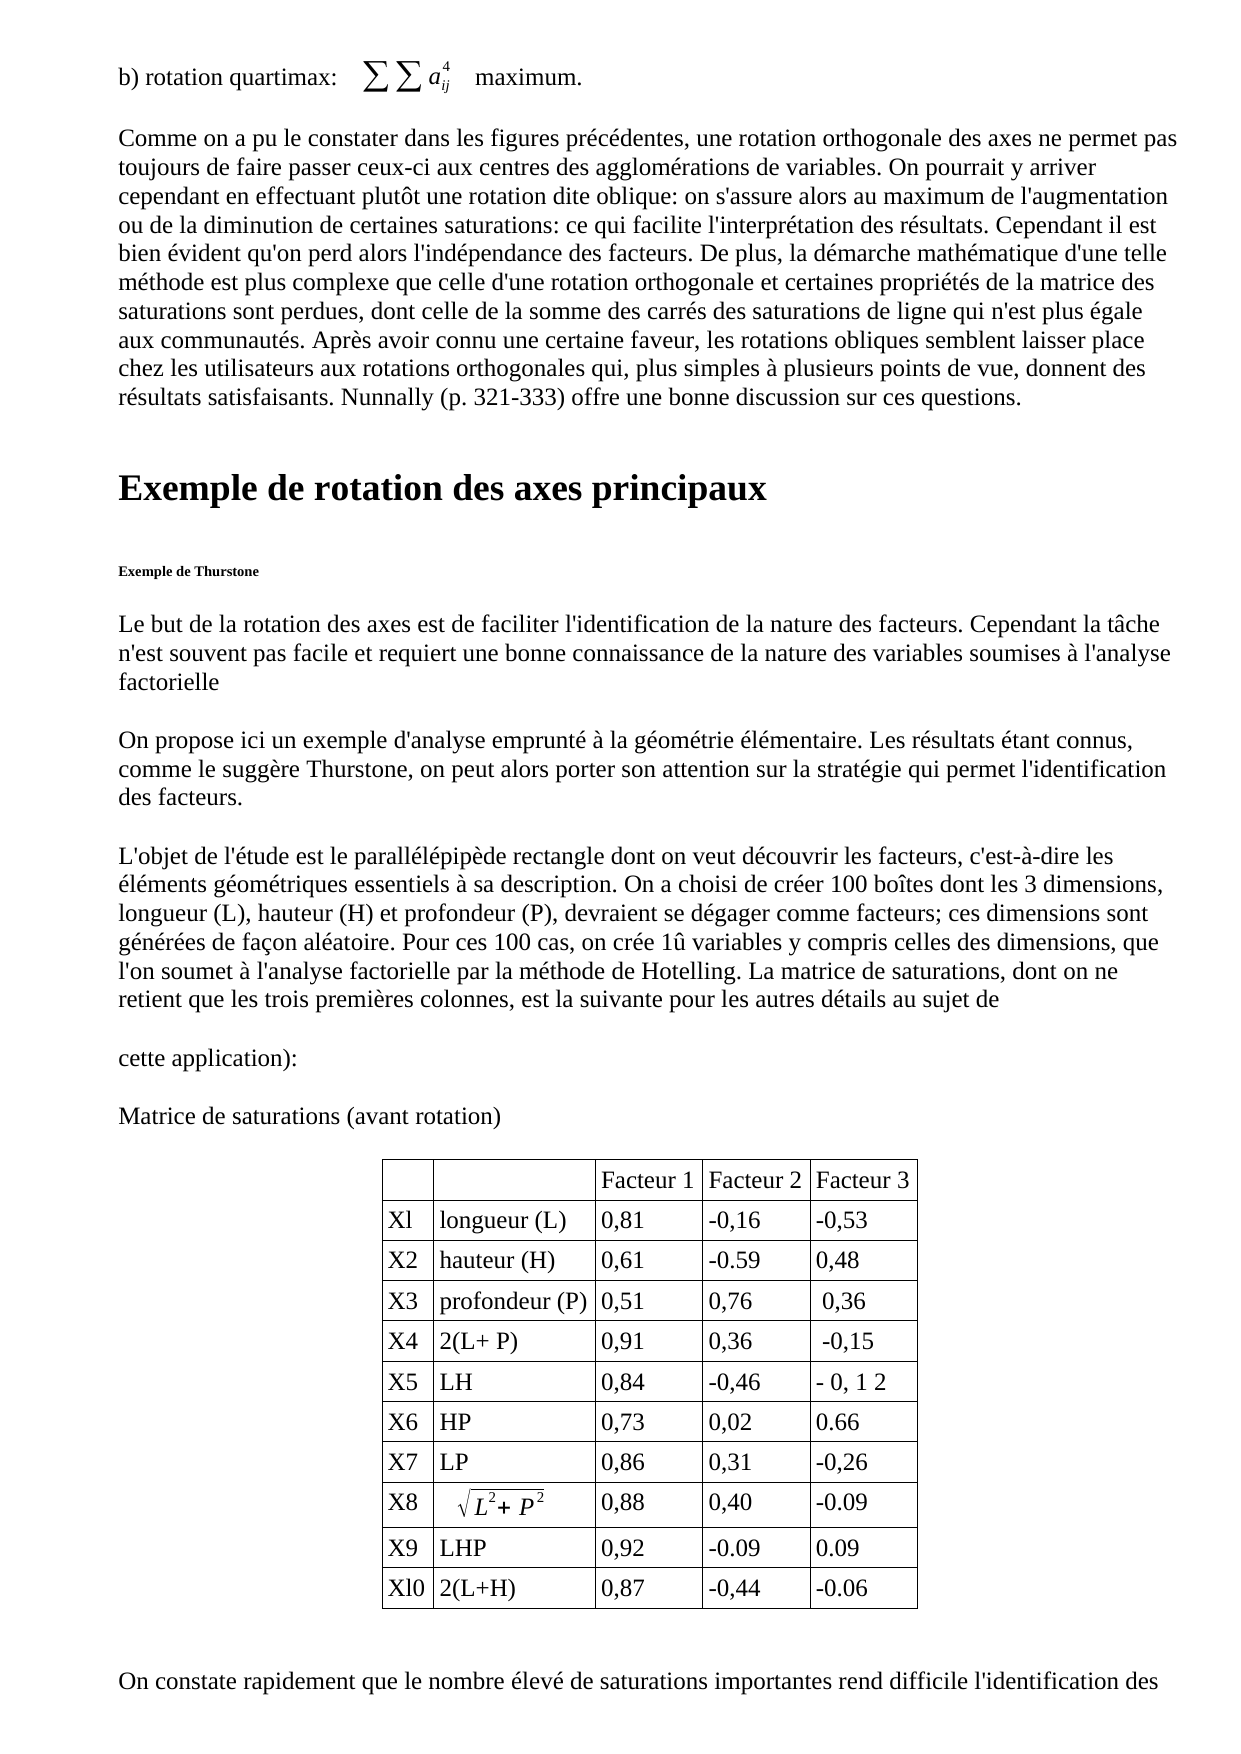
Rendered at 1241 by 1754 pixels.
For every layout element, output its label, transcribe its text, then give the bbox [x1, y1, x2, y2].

table_cell -0,53 [811, 1201, 917, 1240]
text Matrice de saturations (avant rotation) [118, 1101, 1181, 1130]
table_cell [434, 1483, 595, 1527]
table_cell -0,46 [703, 1362, 810, 1401]
table_cell 2(L+ P) [434, 1321, 595, 1361]
text On propose ici un exemple d'analyse emprunté à la géométrie élémentaire. Les résultats étant connus, comme le suggère Thurstone, on peut alors porter son attention sur la stratégie qui permet l'identification des facteurs. [118, 725, 1181, 811]
table_cell X5 [383, 1362, 433, 1401]
table_cell -0,16 [703, 1201, 810, 1240]
table_cell -0,59 [703, 1241, 810, 1280]
table_cell -0,09 [703, 1528, 810, 1567]
text cette application): [118, 1043, 1181, 1071]
table_cell -0,15 [811, 1321, 917, 1361]
subtitle Exemple de rotation des axes principaux [118, 465, 1181, 508]
table_cell - 0, 1 2 [811, 1362, 917, 1401]
table_cell 0,09 [811, 1528, 917, 1567]
table_cell X6 [383, 1402, 433, 1441]
table_cell 0,73 [596, 1402, 702, 1441]
table_cell 0,61 [596, 1241, 702, 1280]
table_cell X3 [383, 1281, 433, 1320]
table_cell 0,48 [811, 1241, 917, 1280]
table_cell Xl [383, 1201, 433, 1240]
table_cell X9 [383, 1528, 433, 1567]
table_header [434, 1160, 595, 1199]
table_cell Xl0 [383, 1568, 433, 1607]
table_cell 0,02 [703, 1402, 810, 1441]
table_cell X8 [383, 1483, 433, 1527]
table_cell hauteur (H) [434, 1241, 595, 1280]
table_cell 0,76 [703, 1281, 810, 1320]
table_header Facteur 2 [703, 1160, 810, 1199]
table_header Facteur 3 [811, 1160, 917, 1199]
table_cell LHP [434, 1528, 595, 1567]
text b) rotation quartimax: maximum. [118, 59, 1181, 94]
text On constate rapidement que le nombre élevé de saturations importantes rend difficile l'identification des [118, 1666, 1181, 1694]
table_cell X4 [383, 1321, 433, 1361]
table_cell 0,40 [703, 1483, 810, 1527]
table_cell X2 [383, 1241, 433, 1280]
table_cell -0,09 [811, 1483, 917, 1527]
table_cell 0,31 [703, 1442, 810, 1482]
table_cell -0,44 [703, 1568, 810, 1607]
table_cell LH [434, 1362, 595, 1401]
table_cell -0,06 [811, 1568, 917, 1607]
text L'objet de l'étude est le parallélépipède rectangle dont on veut découvrir les facteurs, c'est-à-dire les éléments géométriques essentiels à sa description. On a choisi de créer 100 boîtes dont les 3 dimensions, longueur (L), hauteur (H) et profondeur (P), devraient se dégager comme facteurs; ces dimensions sont générées de façon aléatoire. Pour ces 100 cas, on crée 1û variables y compris celles des dimensions, que l'on soumet à l'analyse factorielle par la méthode de Hotelling. La matrice de saturations, dont on ne retient que les trois premières colonnes, est la suivante pour les autres détails au sujet de [118, 841, 1181, 1013]
table_cell 0,51 [596, 1281, 702, 1320]
table_cell -0,26 [811, 1442, 917, 1482]
table_cell X7 [383, 1442, 433, 1482]
table_cell 0,81 [596, 1201, 702, 1240]
table_cell 0,36 [703, 1321, 810, 1361]
table_header Facteur 1 [596, 1160, 702, 1199]
table_cell LP [434, 1442, 595, 1482]
table_cell 0,86 [596, 1442, 702, 1482]
text Comme on a pu le constater dans les figures précédentes, une rotation orthogonale des axes ne permet pas toujours de faire passer ceux-ci aux centres des agglomérations de variables. On pourrait y arriver cependant en effectuant plutôt une rotation dite oblique: on s'assure alors au maximum de l'augmentation ou de la diminution de certaines saturations: ce qui facilite l'interprétation des résultats. Cependant il est bien évident qu'on perd alors l'indépendance des facteurs. De plus, la démarche mathématique d'une telle méthode est plus complexe que celle d'une rotation orthogonale et certaines propriétés de la matrice des saturations sont perdues, dont celle de la somme des carrés des saturations de ligne qui n'est plus égale aux communautés. Après avoir connu une certaine faveur, les rotations obliques semblent laisser place chez les utilisateurs aux rotations orthogonales qui, plus simples à plusieurs points de vue, donnent des résultats satisfaisants. Nunnally (p. 321-333) offre une bonne discussion sur ces questions. [118, 123, 1181, 411]
table_cell 0,36 [811, 1281, 917, 1320]
table_cell 0,91 [596, 1321, 702, 1361]
table_cell longueur (L) [434, 1201, 595, 1240]
table_cell 0,92 [596, 1528, 702, 1567]
table_cell 0,66 [811, 1402, 917, 1441]
table_cell 0,87 [596, 1568, 702, 1607]
table_header [383, 1160, 433, 1199]
table_cell 2(L+H) [434, 1568, 595, 1607]
table_cell 0,88 [596, 1483, 702, 1527]
text Le but de la rotation des axes est de faciliter l'identification de la nature des facteurs. Cependant la tâche n'est souvent pas facile et requiert une bonne connaissance de la nature des variables soumises à l'analyse factorielle [118, 609, 1181, 696]
table_cell profondeur (P) [434, 1281, 595, 1320]
table_cell HP [434, 1402, 595, 1441]
subtitle Exemple de Thurstone [118, 563, 1181, 580]
table_cell 0,84 [596, 1362, 702, 1401]
